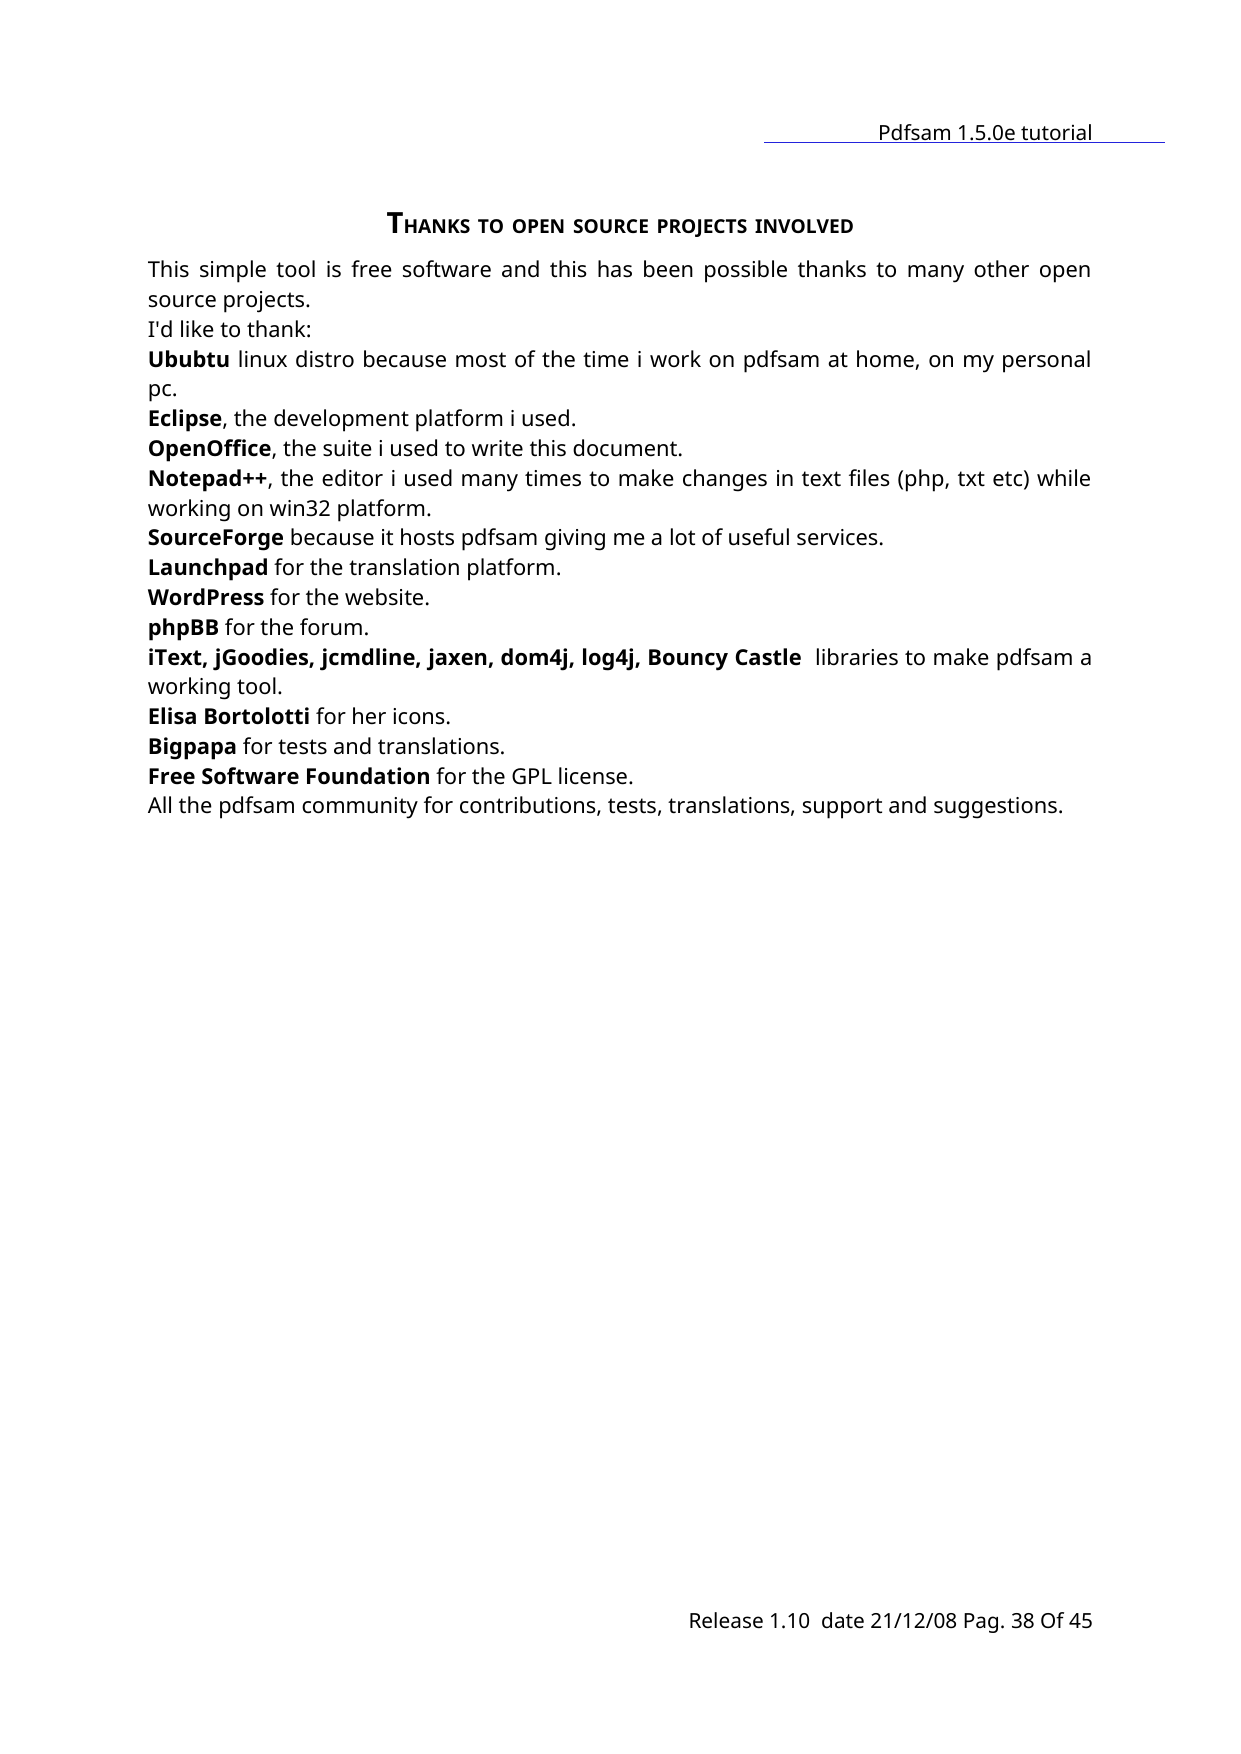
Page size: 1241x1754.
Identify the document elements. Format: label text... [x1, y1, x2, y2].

text Ububtu linux distro because most of the time i work on pdfsam at home, on my personal pc. [148, 344, 1093, 403]
text I'd like to thank: [148, 314, 1093, 344]
text phpBB for the forum. [148, 612, 1093, 642]
text OpenOffice, the suite i used to write this document. [148, 433, 1093, 463]
text Launchpad for the translation platform. [148, 552, 1093, 582]
text Free Software Foundation for the GPL license. [148, 761, 1093, 791]
text Bigpapa for tests and translations. [148, 731, 1093, 761]
text Elisa Bortolotti for her icons. [148, 701, 1093, 731]
text Thanks to open source projects involved [148, 202, 1093, 242]
text SourceForge because it hosts pdfsam giving me a lot of useful services. [148, 522, 1093, 552]
text WordPress for the website. [148, 582, 1093, 612]
text All the pdfsam community for contributions, tests, translations, support and suggestions. [148, 791, 1093, 820]
text Notepad++, the editor i used many times to make changes in text files (php, txt etc) while working on win32 platform. [148, 463, 1093, 522]
text Eclipse, the development platform i used. [148, 403, 1093, 433]
text This simple tool is free software and this has been possible thanks to many other open source projects. [148, 254, 1093, 314]
text iText, jGoodies, jcmdline, jaxen, dom4j, log4j, Bouncy Castle libraries to make pdfsam a working tool. [148, 642, 1093, 701]
